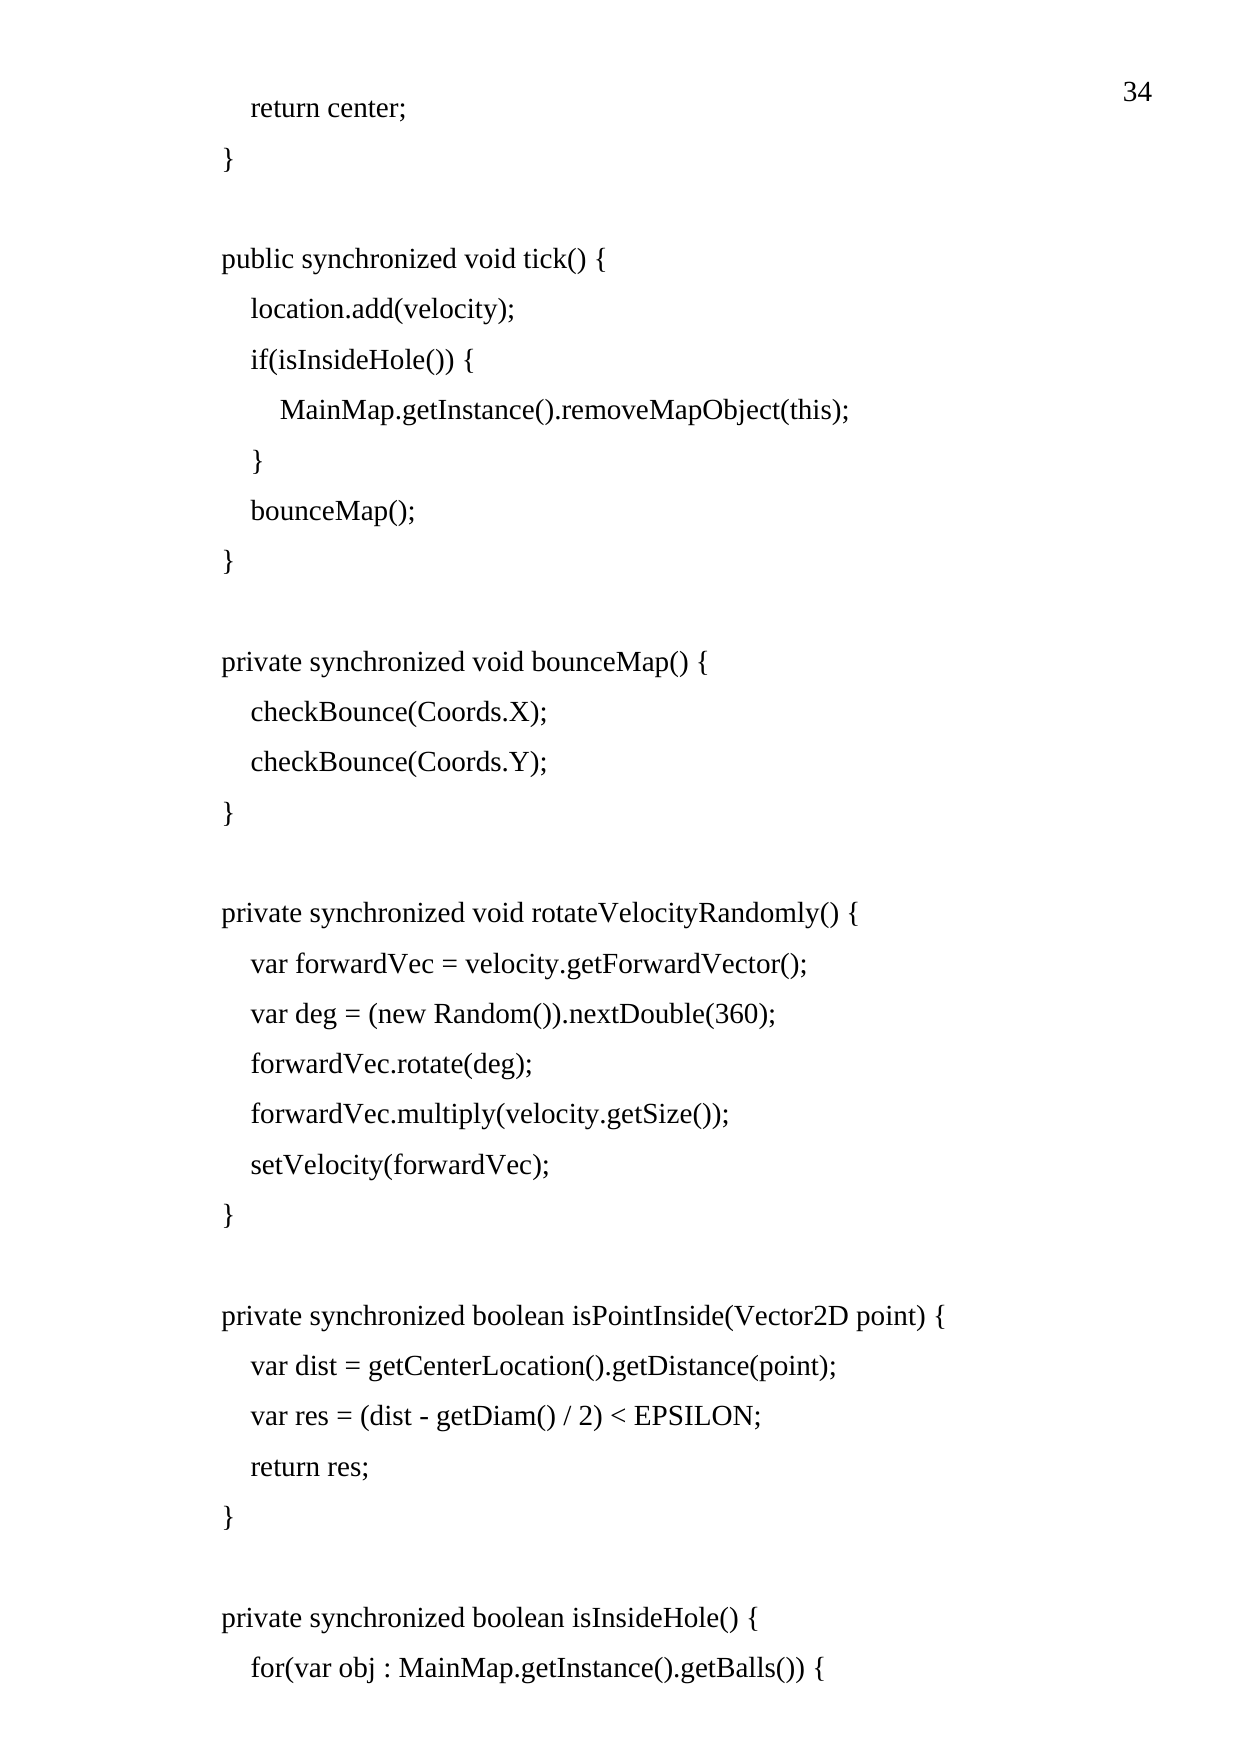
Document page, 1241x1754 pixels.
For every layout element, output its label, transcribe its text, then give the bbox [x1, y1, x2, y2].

text } [118, 795, 1122, 828]
text location.add(velocity); [118, 292, 1122, 325]
text for(var obj : MainMap.getInstance().getBalls()) { [118, 1650, 1122, 1684]
text private synchronized void bounceMap() { [118, 644, 1122, 677]
text return center; [118, 90, 1122, 124]
text var res = (dist - getDiam() / 2) < EPSILON; [118, 1398, 1122, 1432]
text return res; [118, 1449, 1122, 1482]
text } [118, 543, 1122, 577]
text if(isInsideHole()) { [118, 342, 1122, 376]
text public synchronized void tick() { [118, 241, 1122, 275]
text } [118, 443, 1122, 476]
text checkBounce(Coords.X); [118, 694, 1122, 728]
text } [118, 1499, 1122, 1533]
text forwardVec.multiply(velocity.getSize()); [118, 1097, 1122, 1130]
text } [118, 141, 1122, 174]
text private synchronized void rotateVelocityRandomly() { [118, 895, 1122, 929]
text var forwardVec = velocity.getForwardVector(); [118, 946, 1122, 979]
text MainMap.getInstance().removeMapObject(this); [118, 392, 1122, 426]
text var dist = getCenterLocation().getDistance(point); [118, 1348, 1122, 1382]
text checkBounce(Coords.Y); [118, 744, 1122, 778]
text setVelocity(forwardVec); [118, 1147, 1122, 1181]
text private synchronized boolean isPointInside(Vector2D point) { [118, 1298, 1122, 1331]
text bounceMap(); [118, 493, 1122, 526]
text private synchronized boolean isInsideHole() { [118, 1600, 1122, 1633]
text forwardVec.rotate(deg); [118, 1046, 1122, 1080]
text } [118, 1197, 1122, 1231]
text var deg = (new Random()).nextDouble(360); [118, 996, 1122, 1029]
